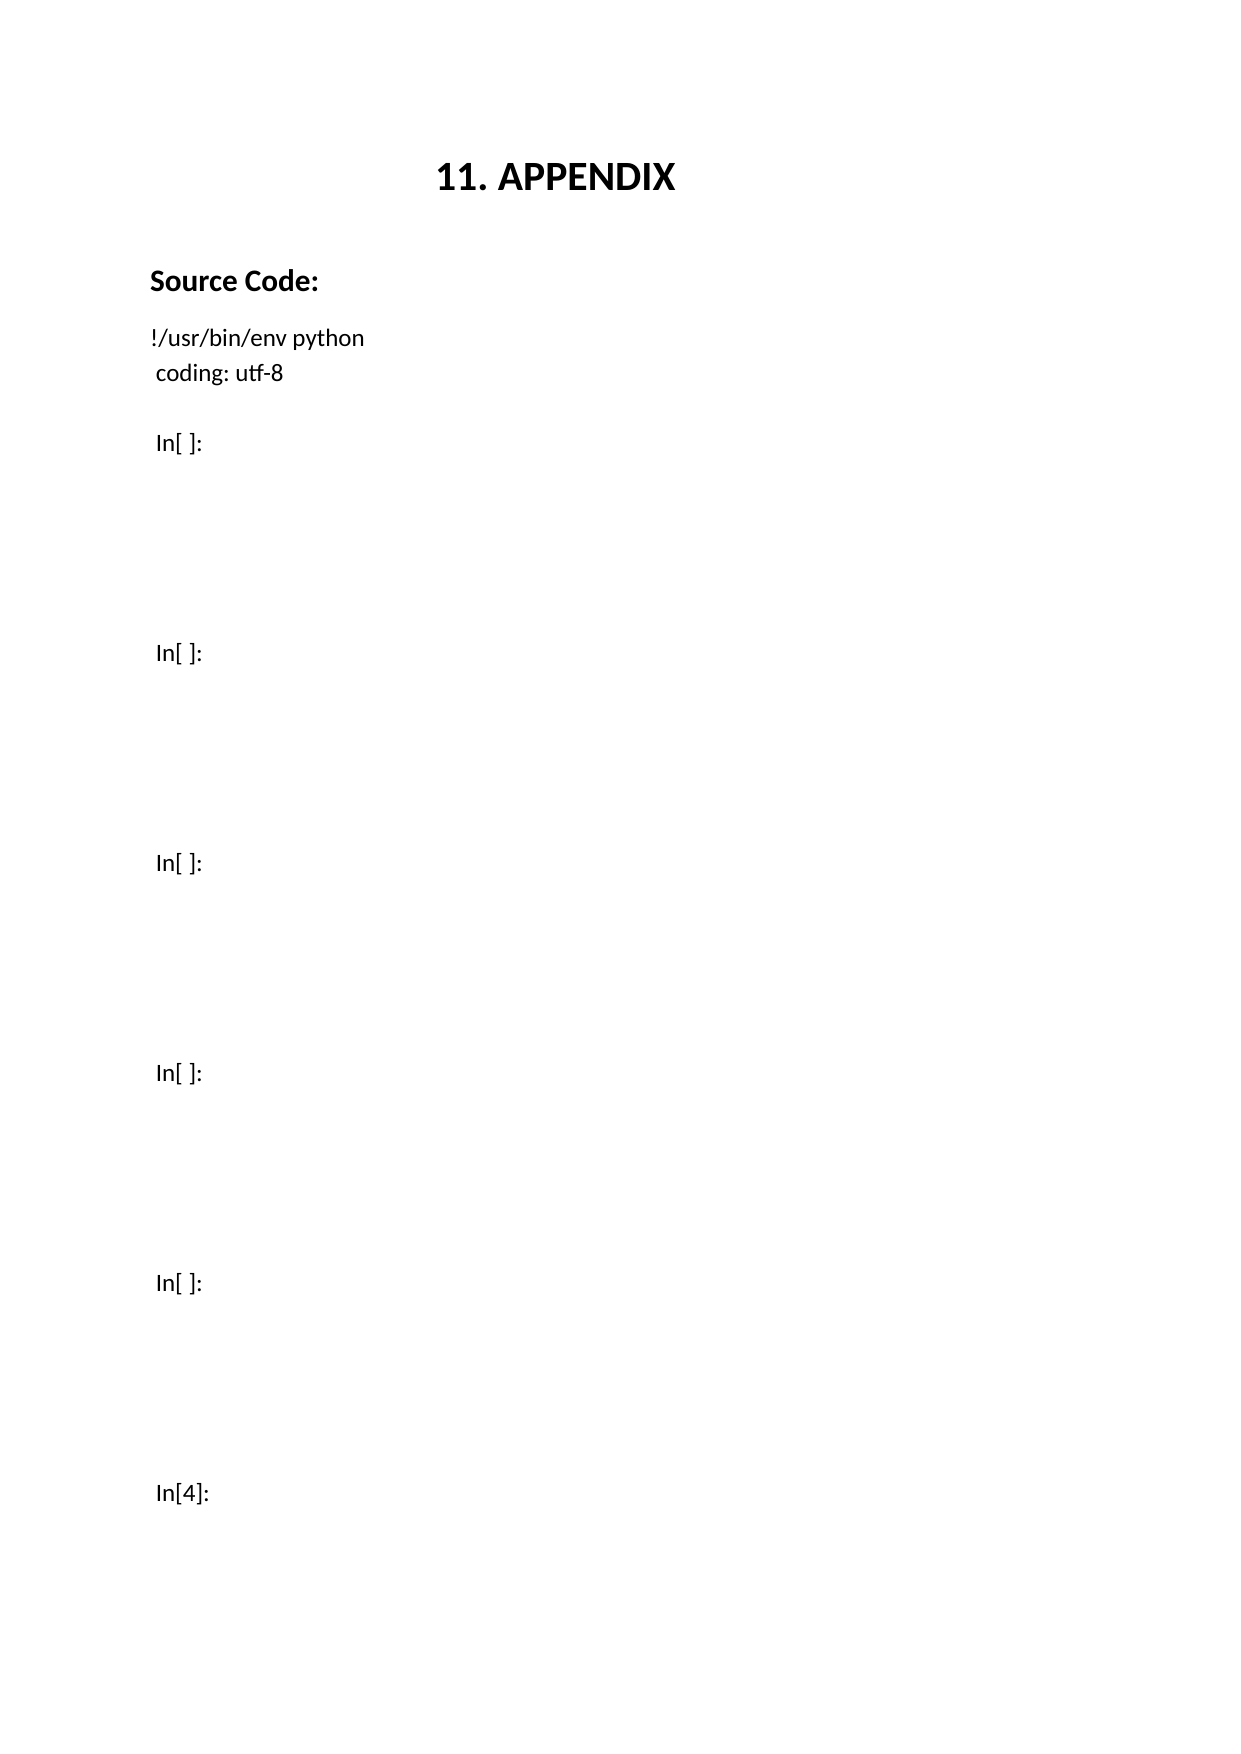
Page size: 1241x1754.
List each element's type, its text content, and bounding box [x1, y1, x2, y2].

text Source Code: [150, 225, 1090, 299]
text 11. APPENDIX [150, 150, 1090, 201]
text !/usr/bin/env python coding: utf-8 In[ ]: In[ ]: In[ ]: In[ ]: In[ ]: In[4]: [150, 322, 1090, 1577]
